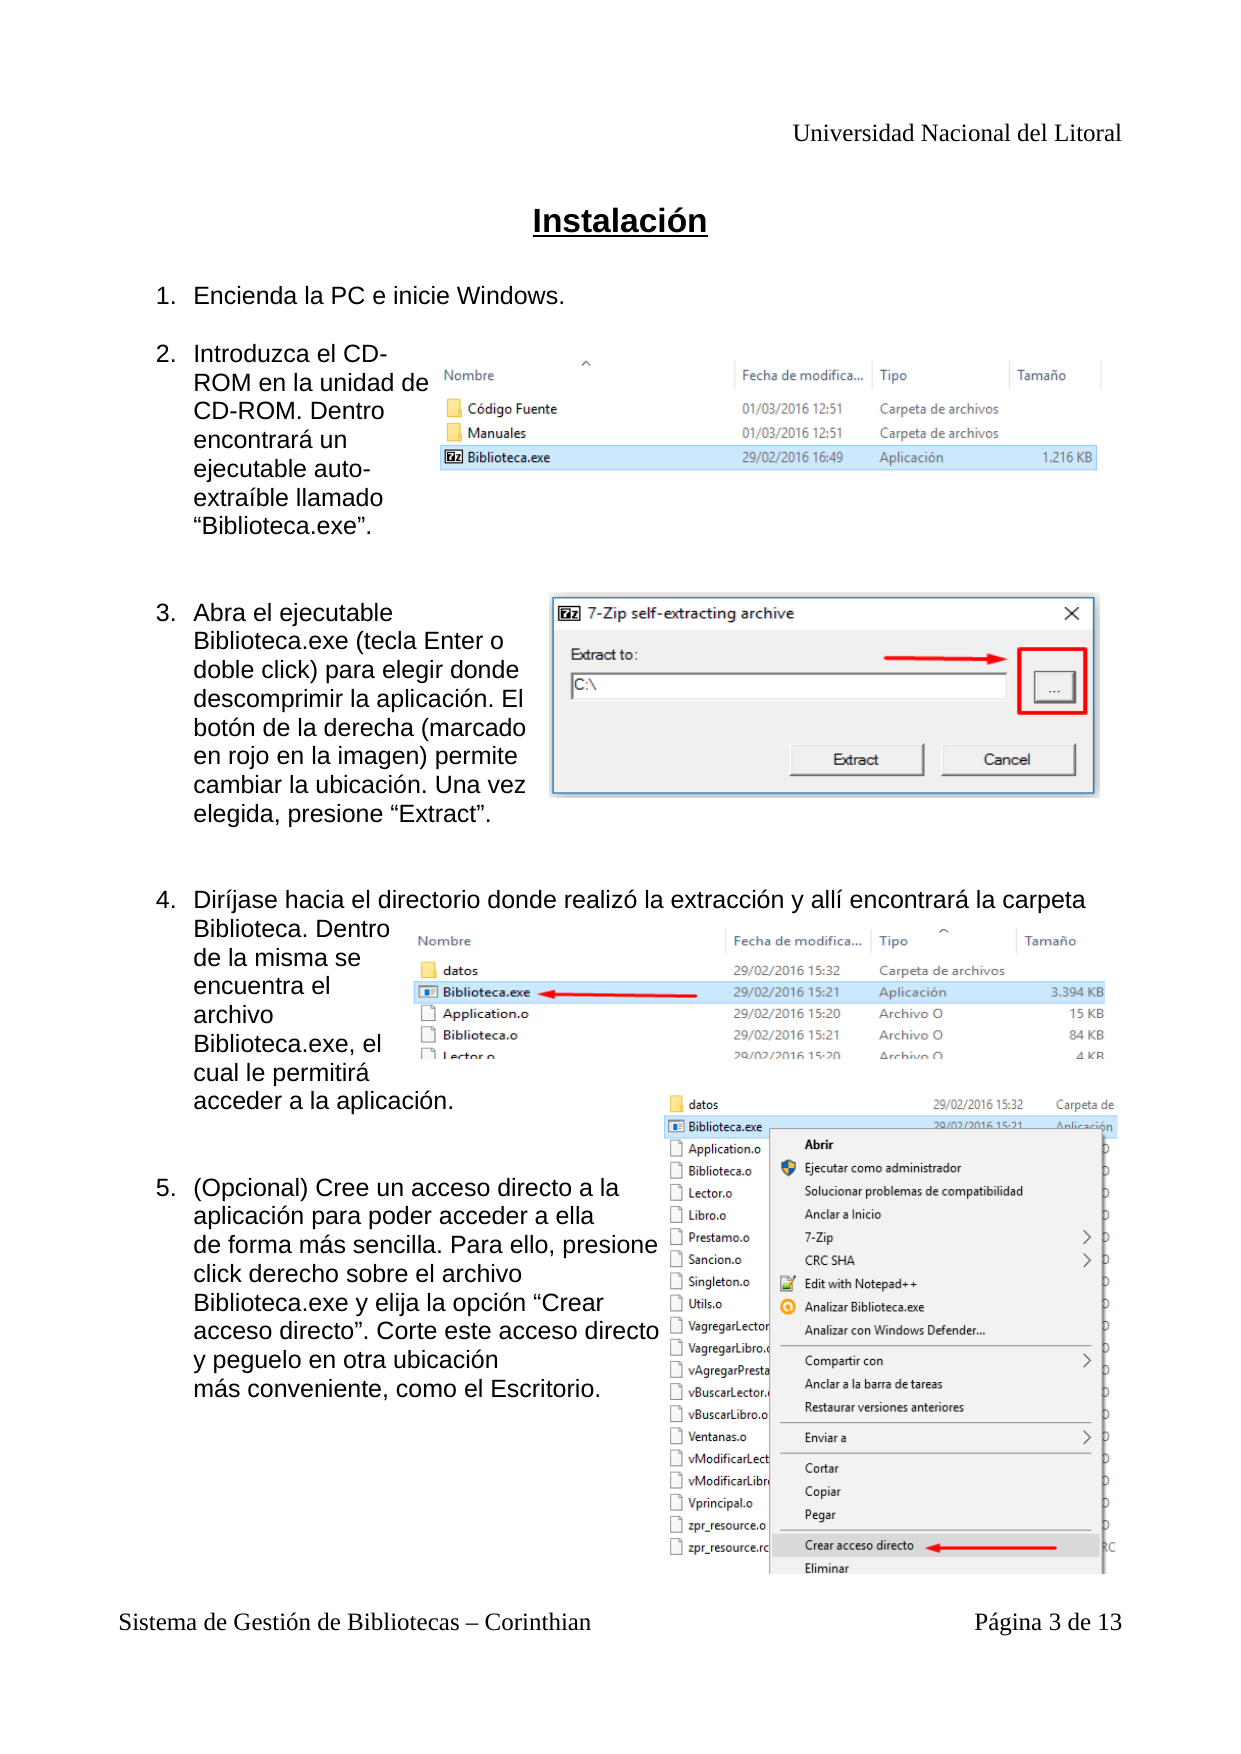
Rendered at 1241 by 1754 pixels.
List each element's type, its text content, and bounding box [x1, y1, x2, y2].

list Diríjase hacia el directorio donde realizó la extracción y allí encontrará la carpeta Biblioteca. Dentro de la misma se encuentra el archivo Biblioteca.exe, el cual le permitirá acceder a la aplicación. [156, 856, 1122, 971]
list Abra el ejecutable Biblioteca.exe (tecla Enter o doble click) para elegir donde descomprimir la aplicación. El botón de la derecha (marcado en rojo en la imagen) permite cambiar la ubicación. Una vez elegida, presione “Extract”. [156, 597, 1122, 799]
list más conveniente, como el Escritorio. [156, 1230, 687, 1259]
picture [431, 356, 1112, 497]
list de forma más sencilla. Para ello, presione click derecho sobre el archivo Biblioteca.exe y elija la opción “Crear acceso directo”. Corte este acceso directo y peguelo en otra ubicación [156, 1086, 1122, 1230]
picture [584, 623, 1103, 800]
picture [444, 926, 1108, 1032]
list (Opcional) Cree un acceso directo a la aplicación para poder acceder a ella [156, 1029, 1122, 1086]
subtitle Instalación [118, 201, 1122, 240]
picture [687, 1087, 1120, 1547]
list Encienda la PC e inicie Windows. [156, 281, 1122, 310]
list Introduzca el CD-ROM en la unidad de CD-ROM. Dentro encontrará un ejecutable auto-extraíble llamado “Biblioteca.exe”. [156, 339, 1122, 540]
